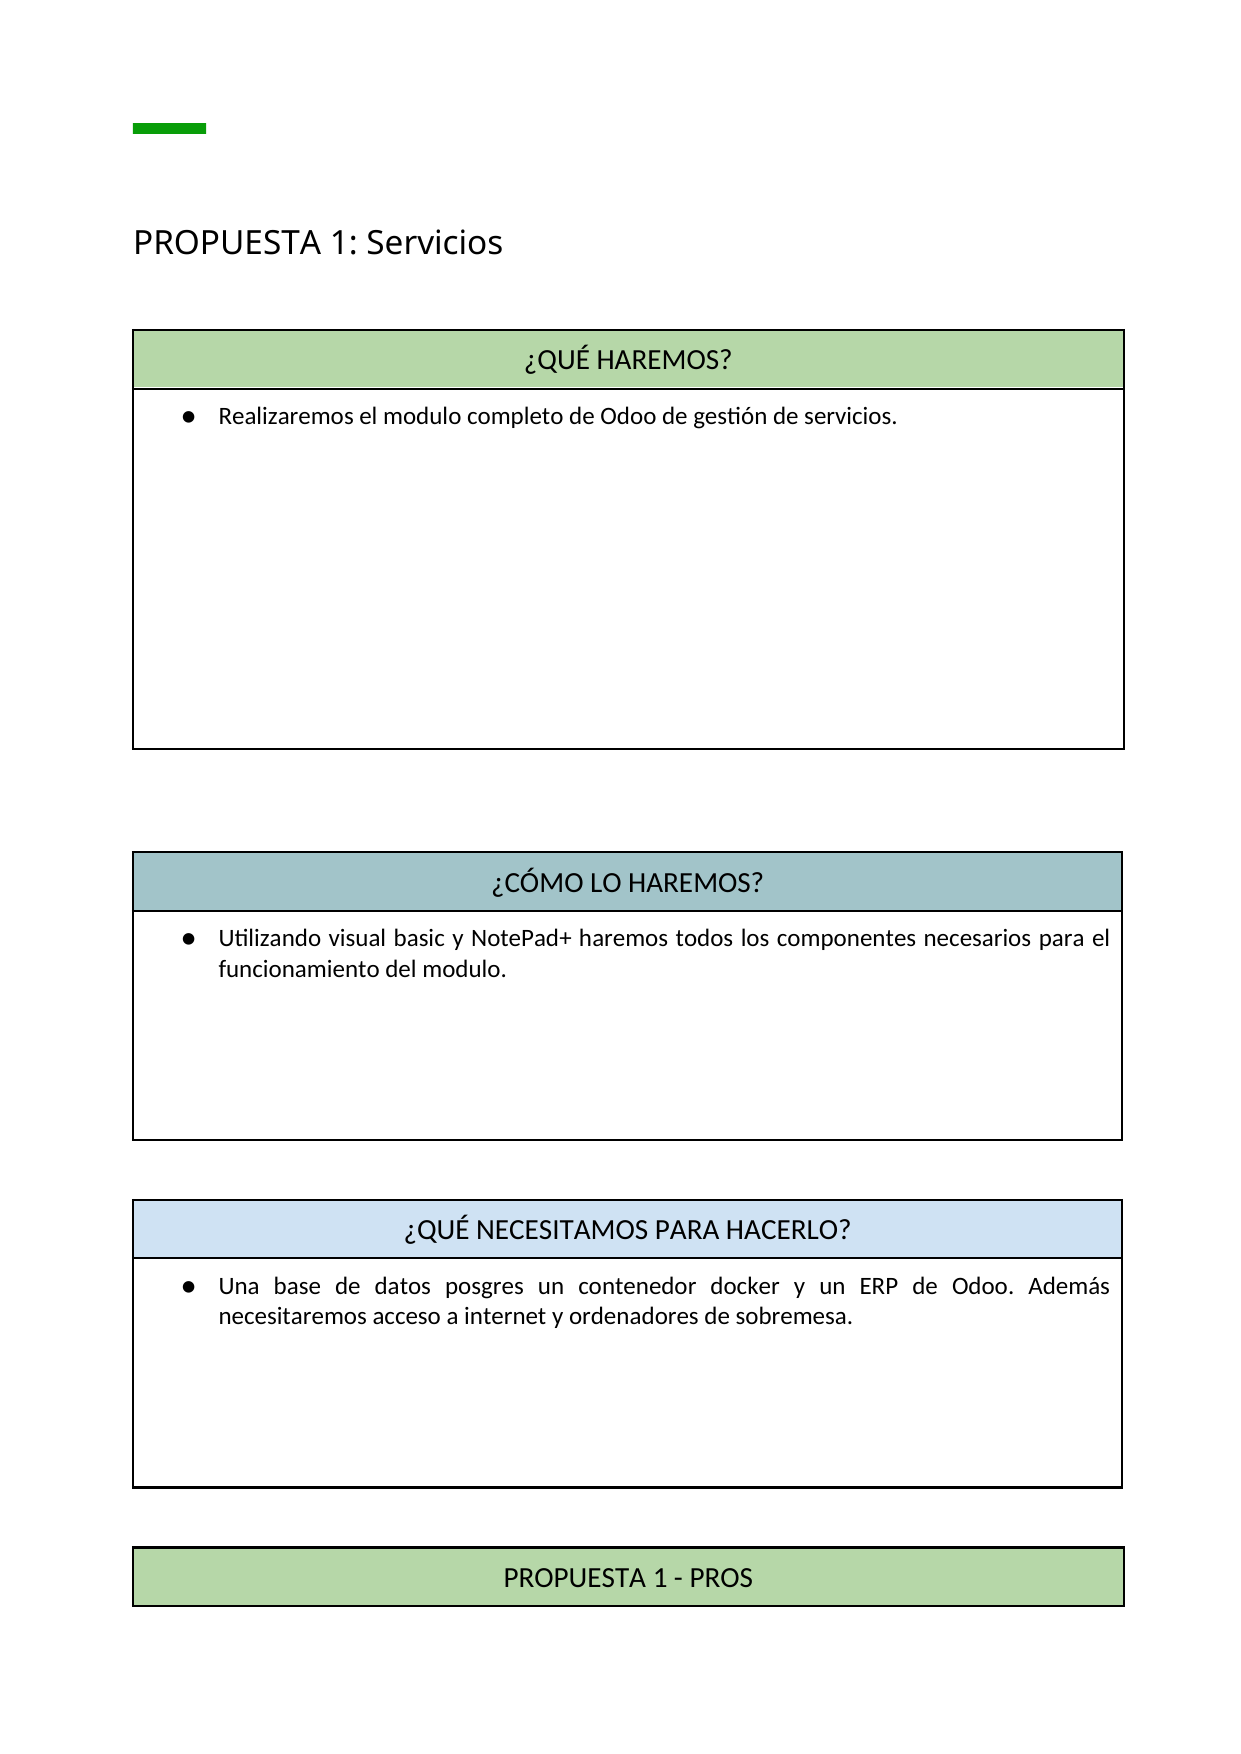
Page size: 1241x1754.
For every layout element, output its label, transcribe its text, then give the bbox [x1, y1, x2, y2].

table_header ¿QUÉ HAREMOS? [134, 331, 1123, 387]
text PROPUESTA 1: Servicios [133, 219, 1122, 264]
table_cell Realizaremos el modulo completo de Odoo de gestión de servicios. [134, 390, 1123, 748]
picture [132, 123, 207, 134]
table_cell Utilizando visual basic y NotePad+ haremos todos los componentes necesarios para el funcionamiento del modulo. [134, 912, 1121, 1139]
table_header PROPUESTA 1 - PROS [134, 1549, 1123, 1605]
table_header ¿QUÉ NECESITAMOS PARA HACERLO? [134, 1201, 1121, 1257]
table_header ¿CÓMO LO HAREMOS? [134, 853, 1121, 910]
table_cell Una base de datos posgres un contenedor docker y un ERP de Odoo. Además necesitaremos acceso a internet y ordenadores de sobremesa. [134, 1259, 1121, 1486]
